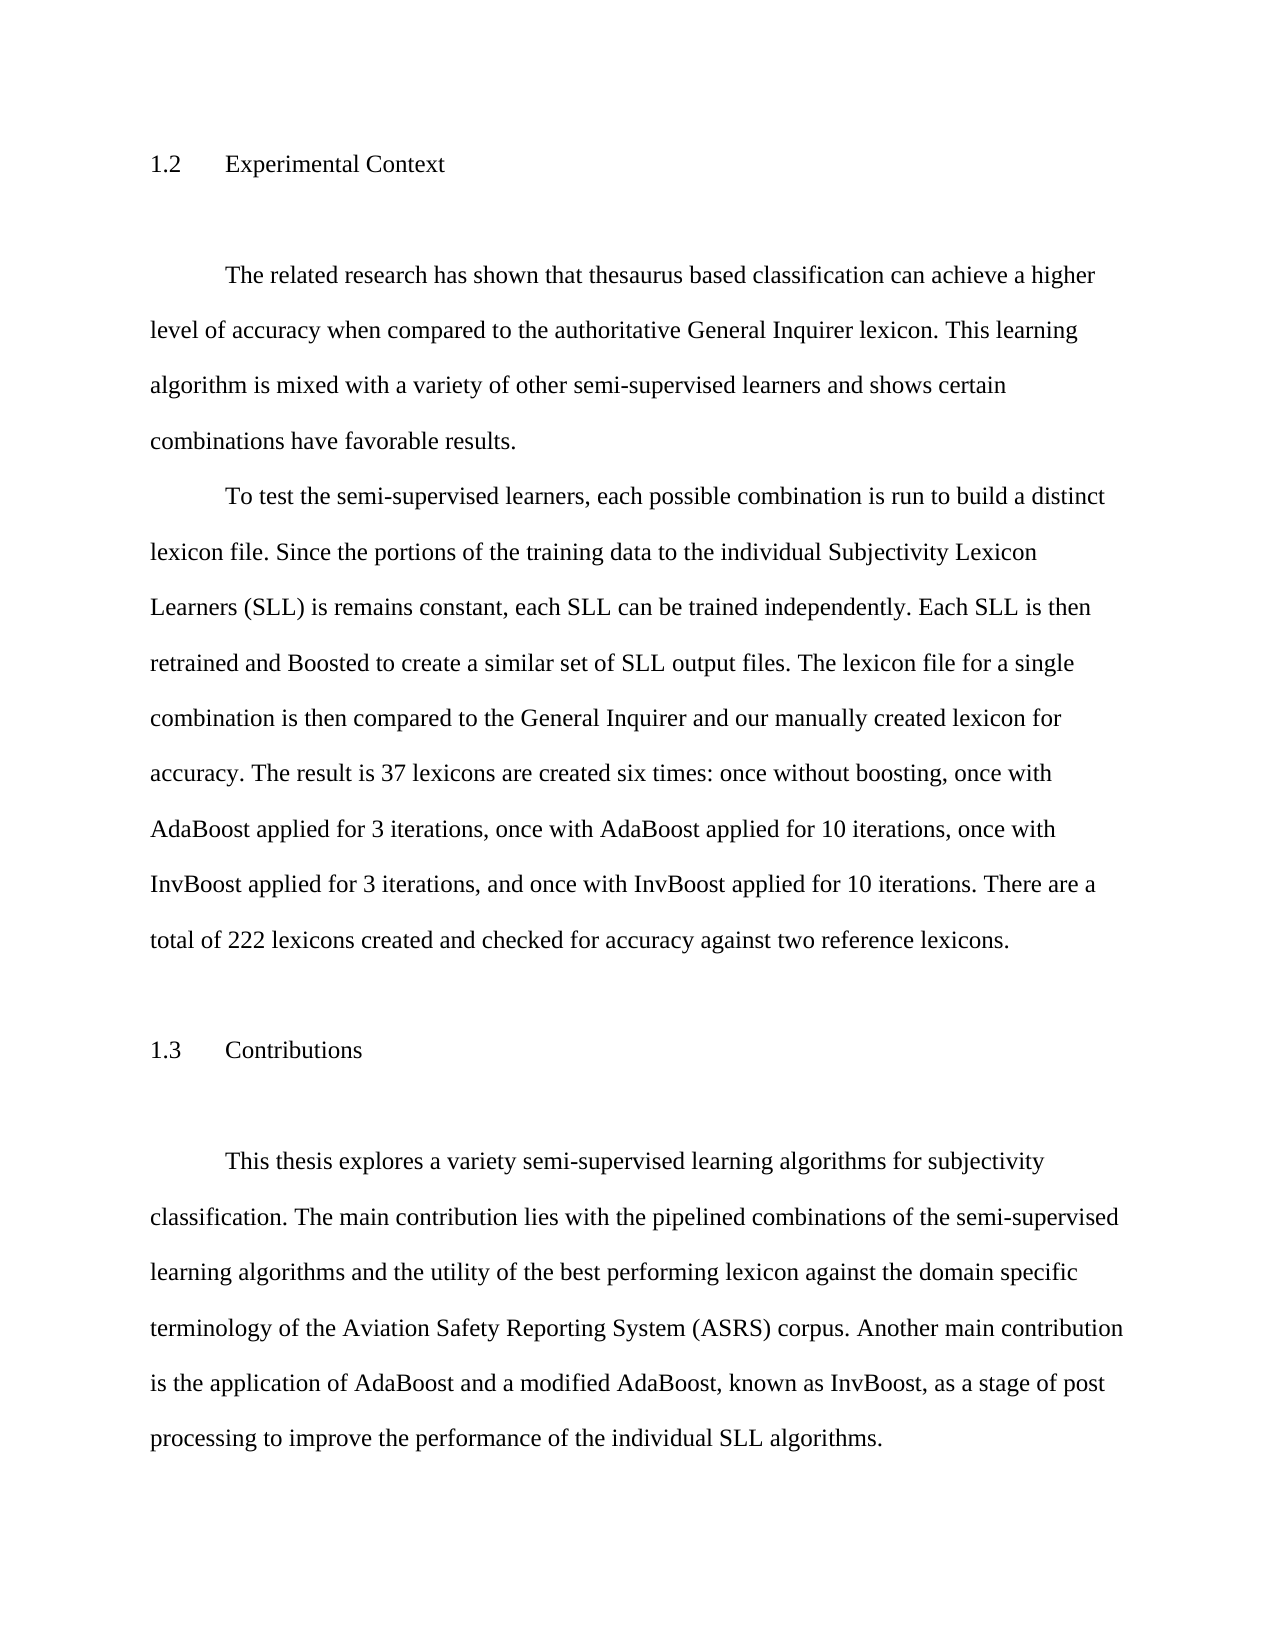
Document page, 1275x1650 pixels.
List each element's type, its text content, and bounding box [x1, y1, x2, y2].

text 1.3 Contributions [150, 1037, 1125, 1064]
text The related research has shown that thesaurus based classification can achieve a higher level of accuracy when compared to the authoritative General Inquirer lexicon. This learning algorithm is mixed with a variety of other semi-supervised learners and shows certain combinations have favorable results. [150, 261, 1125, 455]
text To test the semi-supervised learners, each possible combination is run to build a distinct lexicon file. Since the portions of the training data to the individual Subjectivity Lexicon Learners (SLL) is remains constant, each SLL can be trained independently. Each SLL is then retrained and Boosted to create a similar set of SLL output files. The lexicon file for a single combination is then compared to the General Inquirer and our manually created lexicon for accuracy. The result is 37 lexicons are created six times: once without boosting, once with AdaBoost applied for 3 iterations, once with AdaBoost applied for 10 iterations, once with InvBoost applied for 3 iterations, and once with InvBoost applied for 10 iterations. There are a total of 222 lexicons created and checked for accuracy against two reference lexicons. [150, 482, 1125, 953]
text 1.2 Experimental Context [150, 150, 1125, 178]
text This thesis explores a variety semi-supervised learning algorithms for subjectivity classification. The main contribution lies with the pipelined combinations of the semi-supervised learning algorithms and the utility of the best performing lexicon against the domain specific terminology of the Aviation Safety Reporting System (ASRS) corpus. Another main contribution is the application of AdaBoost and a modified AdaBoost, known as InvBoost, as a stage of post processing to improve the performance of the individual SLL algorithms. [150, 1147, 1125, 1452]
